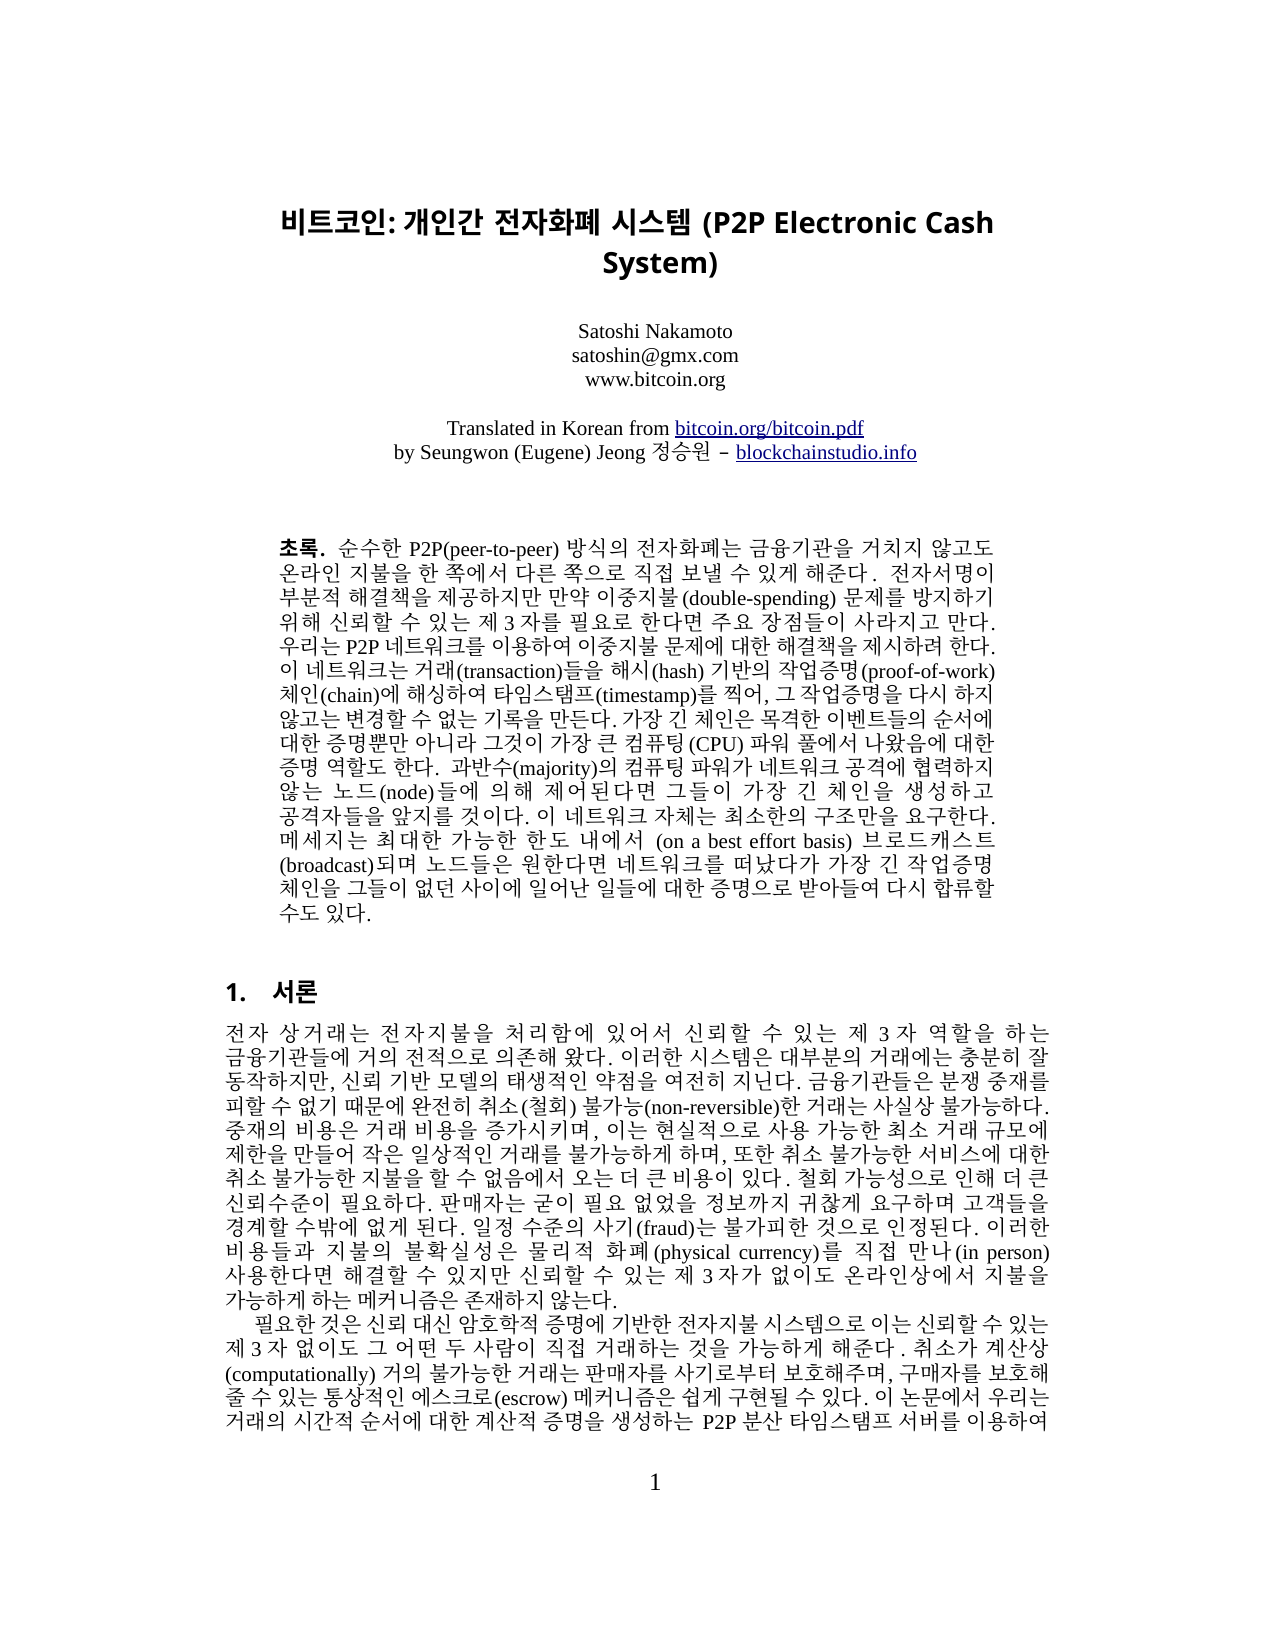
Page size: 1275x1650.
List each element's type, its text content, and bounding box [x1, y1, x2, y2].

subtitle 1. 서론 [225, 975, 1050, 1009]
subtitle 비트코인: 개인간 전자화폐 시스템 (P2P Electronic Cash System) [225, 202, 1050, 282]
text 필요한 것은 신뢰 대신 암호학적 증명에 기반한 전자지불 시스템으로 이는 신뢰할 수 있는 제3자 없이도 그 어떤 두 사람이 직접 거래하는 것을 가능하게 해준다. 취소가 계산상(computationally) 거의 불가능한 거래는 판매자를 사기로부터 보호해주며, 구매자를 보호해 줄 수 있는 통상적인 에스크로(escrow) 메커니즘은 쉽게 구현될 수 있다. 이 논문에서 우리는 거래의 시간적 순서에 대한 계산적 증명을 생성하는 P2P 분산 타임스탬프 서버를 이용하여 [225, 1313, 1050, 1434]
text 전자 상거래는 전자지불을 처리함에 있어서 신뢰할 수 있는 제3자 역할을 하는 금융기관들에 거의 전적으로 의존해 왔다. 이러한 시스템은 대부분의 거래에는 충분히 잘 동작하지만, 신뢰 기반 모델의 태생적인 약점을 여전히 지닌다. 금융기관들은 분쟁 중재를 피할 수 없기 때문에 완전히 취소(철회) 불가능(non-reversible)한 거래는 사실상 불가능하다. 중재의 비용은 거래 비용을 증가시키며, 이는 현실적으로 사용 가능한 최소 거래 규모에 제한을 만들어 작은 일상적인 거래를 불가능하게 하며, 또한 취소 불가능한 서비스에 대한 취소 불가능한 지불을 할 수 없음에서 오는 더 큰 비용이 있다. 철회 가능성으로 인해 더 큰 신뢰수준이 필요하다. 판매자는 굳이 필요 없었을 정보까지 귀찮게 요구하며 고객들을 경계할 수밖에 없게 된다. 일정 수준의 사기(fraud)는 불가피한 것으로 인정된다. 이러한 비용들과 지불의 불확실성은 물리적 화폐(physical currency)를 직접 만나(in person) 사용한다면 해결할 수 있지만 신뢰할 수 있는 제3자가 없이도 온라인상에서 지불을 가능하게 하는 메커니즘은 존재하지 않는다. [225, 1022, 1050, 1313]
text 초록. 순수한 P2P(peer-to-peer) 방식의 전자화폐는 금융기관을 거치지 않고도 온라인 지불을 한 쪽에서 다른 쪽으로 직접 보낼 수 있게 해준다. 전자서명이 부분적 해결책을 제공하지만 만약 이중지불(double-spending) 문제를 방지하기 위해 신뢰할 수 있는 제3자를 필요로 한다면 주요 장점들이 사라지고 만다. 우리는 P2P 네트워크를 이용하여 이중지불 문제에 대한 해결책을 제시하려 한다. 이 네트워크는 거래(transaction)들을 해시(hash) 기반의 작업증명(proof-of-work) 체인(chain)에 해싱하여 타임스탬프(timestamp)를 찍어, 그 작업증명을 다시 하지 않고는 변경할 수 없는 기록을 만든다. 가장 긴 체인은 목격한 이벤트들의 순서에 대한 증명뿐만 아니라 그것이 가장 큰 컴퓨팅(CPU) 파워 풀에서 나왔음에 대한 증명 역할도 한다. 과반수(majority)의 컴퓨팅 파워가 네트워크 공격에 협력하지 않는 노드(node)들에 의해 제어된다면 그들이 가장 긴 체인을 생성하고 공격자들을 앞지를 것이다. 이 네트워크 자체는 최소한의 구조만을 요구한다. 메세지는 최대한 가능한 한도 내에서 (on a best effort basis) 브로드캐스트(broadcast)되며 노드들은 원한다면 네트워크를 떠났다가 가장 긴 작업증명 체인을 그들이 없던 사이에 일어난 일들에 대한 증명으로 받아들여 다시 합류할 수도 있다. [279, 537, 996, 926]
text Translated in Korean from bitcoin.org/bitcoin.pdf [260, 415, 1050, 440]
text www.bitcoin.org [260, 367, 1050, 391]
text by Seungwon (Eugene) Jeong 정승원 – blockchainstudio.info [260, 440, 1050, 464]
text satoshin@gmx.com [260, 343, 1050, 367]
text Satoshi Nakamoto [260, 318, 1050, 343]
